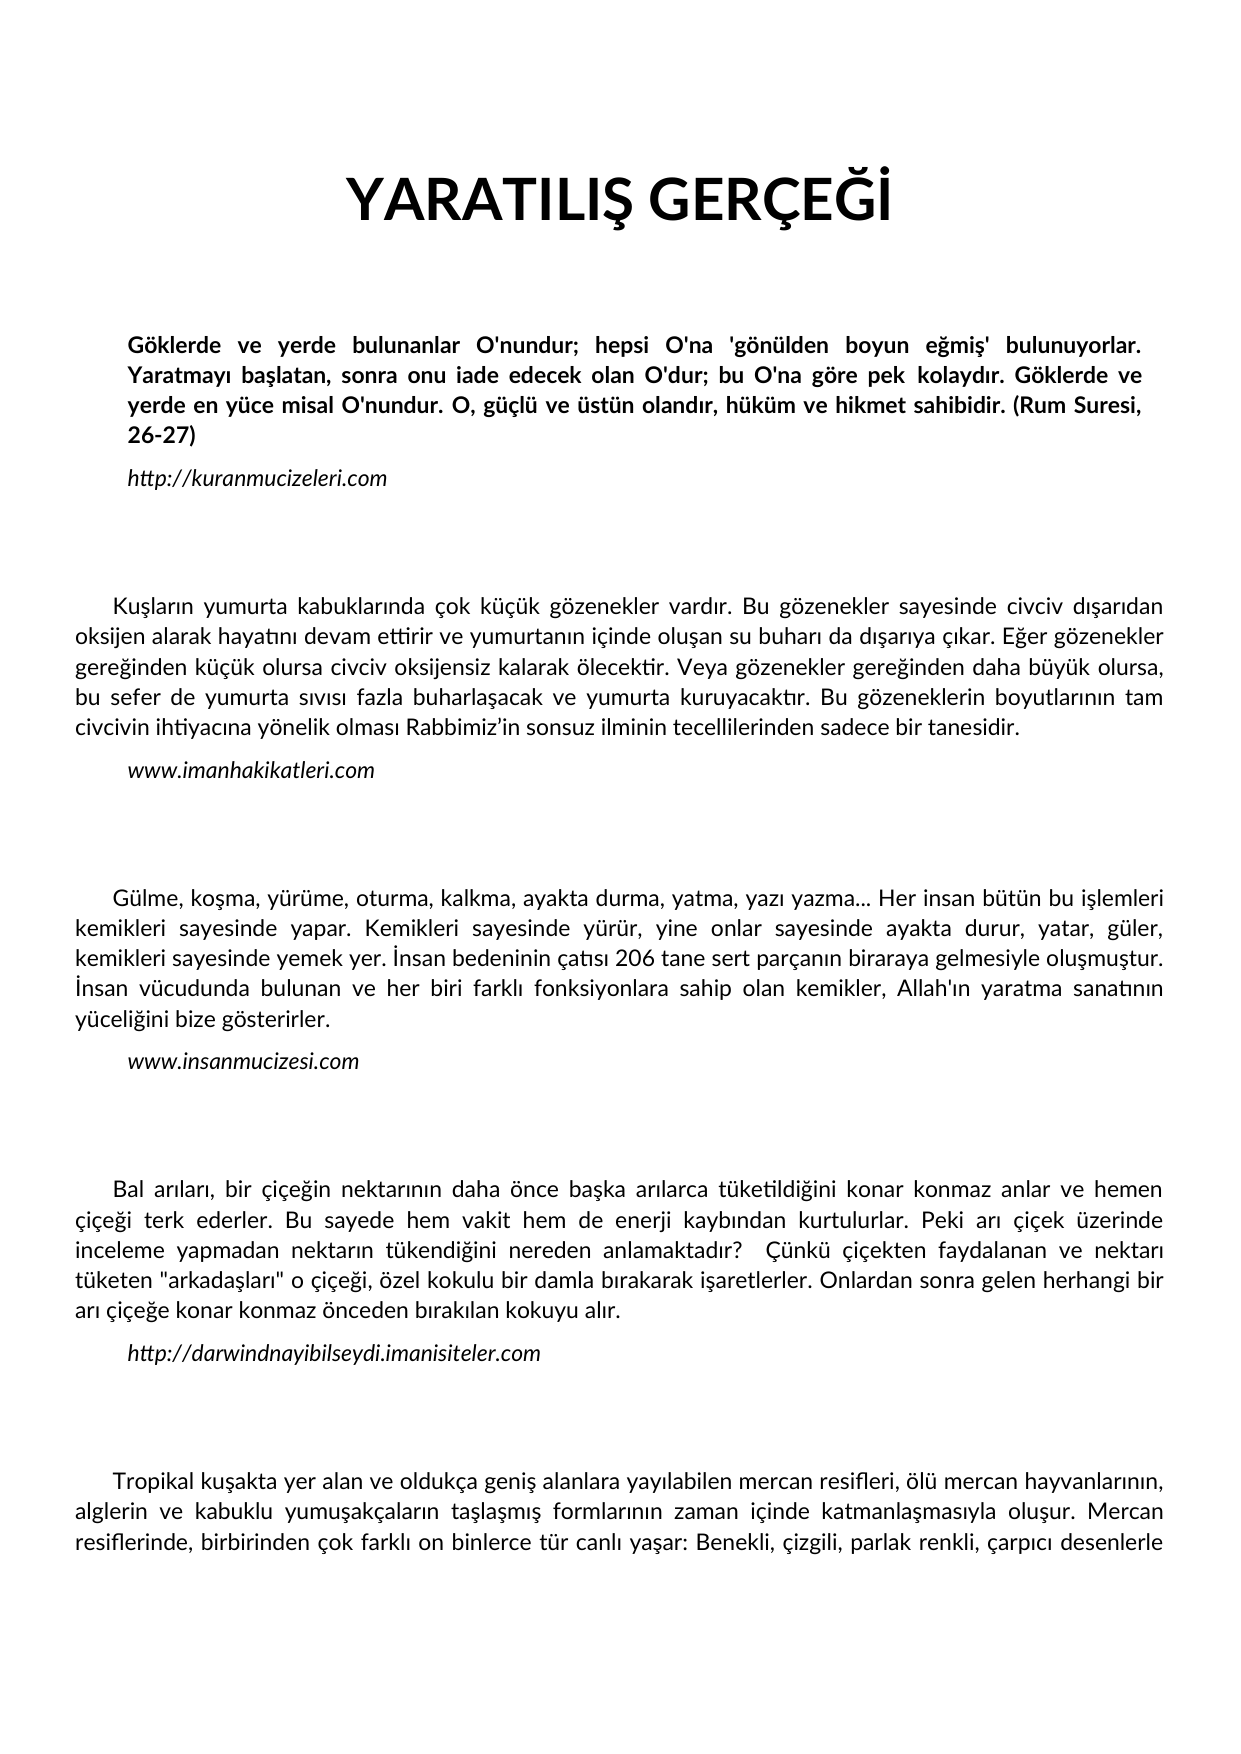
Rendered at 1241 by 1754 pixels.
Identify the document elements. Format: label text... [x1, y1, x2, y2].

text Gülme, koşma, yürüme, oturma, kalkma, ayakta durma, yatma, yazı yazma... Her insan bütün bu işlemleri kemikleri sayesinde yapar. Kemikleri sayesinde yürür, yine onlar sayesinde ayakta durur, yatar, güler, kemikleri sayesinde yemek yer. İnsan bedeninin çatısı 206 tane sert parçanın biraraya gelmesiyle oluşmuştur. İnsan vücudunda bulunan ve her biri farklı fonksiyonlara sahip olan kemikler, Allah'ın yaratma sanatının yüceliğini bize gösterirler. [75, 883, 1165, 1032]
text Tropikal kuşakta yer alan ve oldukça geniş alanlara yayılabilen mercan resifleri, ölü mercan hayvanlarının, alglerin ve kabuklu yumuşakçaların taşlaşmış formlarının zaman içinde katmanlaşmasıyla oluşur. Mercan resiflerinde, birbirinden çok farklı on binlerce tür canlı yaşar: Benekli, çizgili, parlak renkli, çarpıcı desenlerle [75, 1467, 1165, 1555]
text http://kuranmucizeleri.com [127, 464, 1143, 491]
text Kuşların yumurta kabuklarında çok küçük gözenekler vardır. Bu gözenekler sayesinde civciv dışarıdan oksijen alarak hayatını devam ettirir ve yumurtanın içinde oluşan su buharı da dışarıya çıkar. Eğer gözenekler gereğinden küçük olursa civciv oksijensiz kalarak ölecektir. Veya gözenekler gereğinden daha büyük olursa, bu sefer de yumurta sıvısı fazla buharlaşacak ve yumurta kuruyacaktır. Bu gözeneklerin boyutlarının tam civcivin ihtiyacına yönelik olması Rabbimiz’in sonsuz ilminin tecellilerinden sadece bir tanesidir. [75, 592, 1165, 740]
text Göklerde ve yerde bulunanlar O'nundur; hepsi O'na 'gönülden boyun eğmiş' bulunuyorlar. Yaratmayı başlatan, sonra onu iade edecek olan O'dur; bu O'na göre pek kolaydır. Göklerde ve yerde en yüce misal O'nundur. O, güçlü ve üstün olandır, hüküm ve hikmet sahibidir. (Rum Suresi, 26-27) [127, 330, 1143, 448]
text www.imanhakikatleri.com [127, 755, 1143, 783]
text http://darwindnayibilseydi.imanisiteler.com [127, 1339, 1143, 1366]
text www.insanmucizesi.com [127, 1047, 1143, 1074]
subtitle YARATILIŞ GERÇEĞİ [75, 162, 1165, 232]
text Bal arıları, bir çiçeğin nektarının daha önce başka arılarca tüketildiğini konar konmaz anlar ve hemen çiçeği terk ederler. Bu sayede hem vakit hem de enerji kaybından kurtulurlar. Peki arı çiçek üzerinde inceleme yapmadan nektarın tükendiğini nereden anlamaktadır? Çünkü çiçekten faydalanan ve nektarı tüketen "arkadaşları" o çiçeği, özel kokulu bir damla bırakarak işaretlerler. Onlardan sonra gelen herhangi bir arı çiçeğe konar konmaz önceden bırakılan kokuyu alır. [75, 1175, 1165, 1323]
